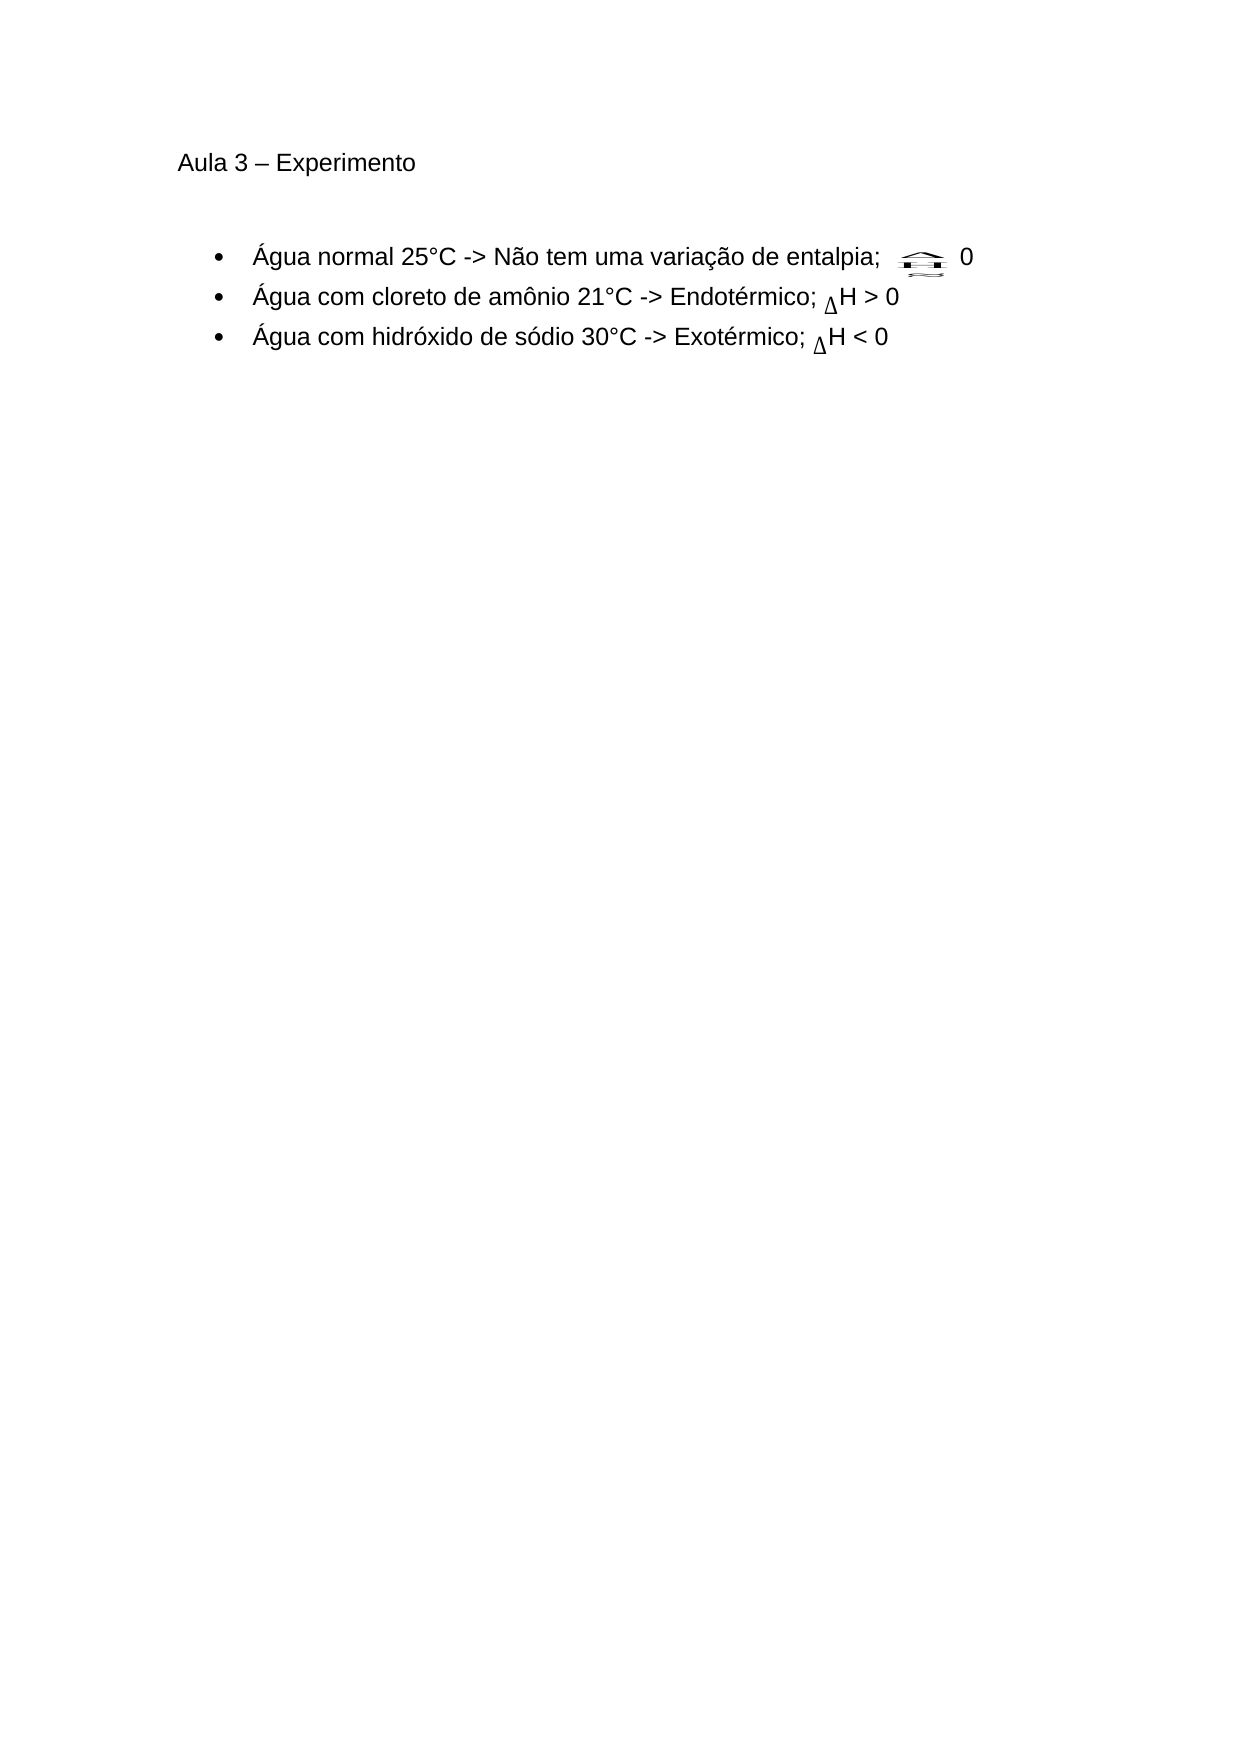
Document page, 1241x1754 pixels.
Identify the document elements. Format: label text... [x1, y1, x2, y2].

list Água normal 25°C -> Não tem uma variação de entalpia; 0 [215, 242, 1063, 280]
list Água com cloreto de amônio 21°C -> Endotérmico; H > 0 [215, 282, 1063, 320]
text Aula 3 – Experimento [177, 148, 1063, 176]
list Água com hidróxido de sódio 30°C -> Exotérmico; H < 0 [215, 322, 1063, 360]
